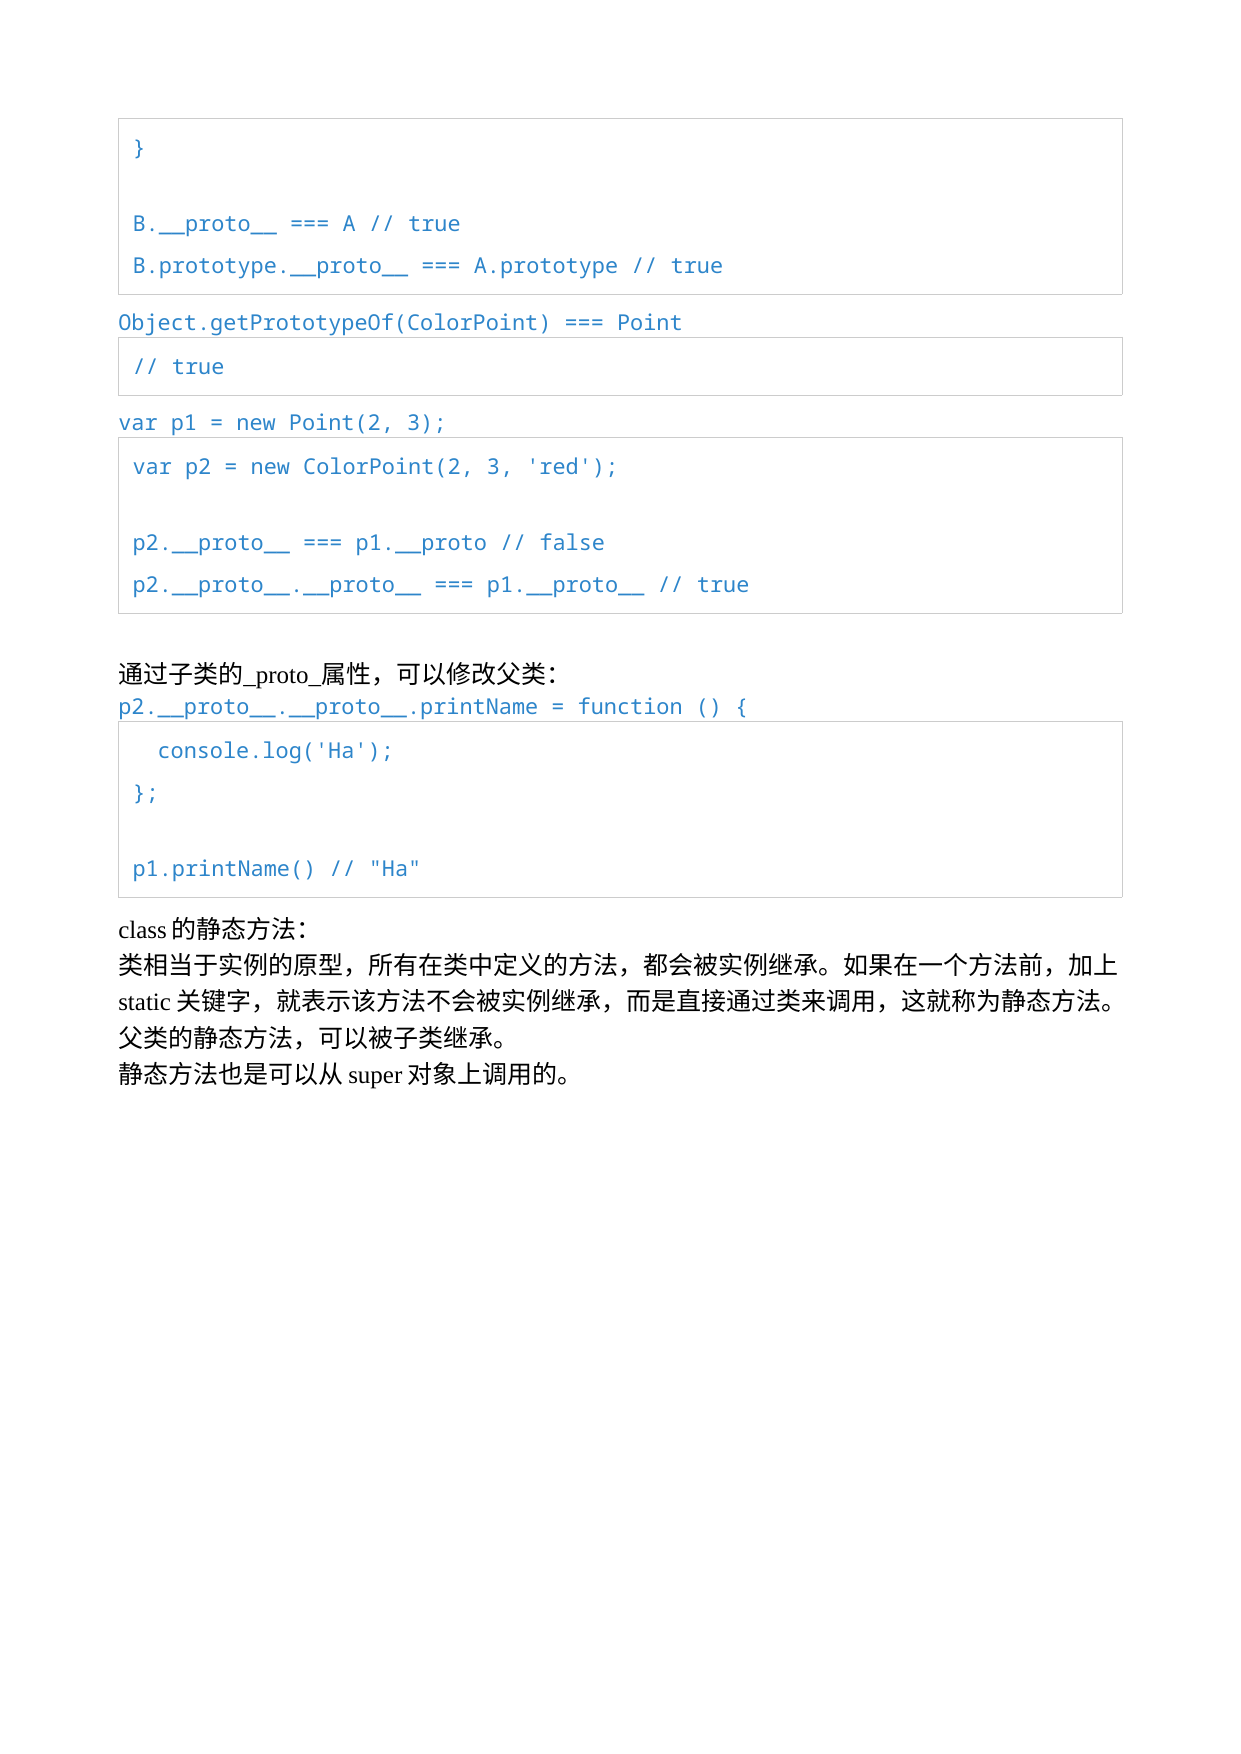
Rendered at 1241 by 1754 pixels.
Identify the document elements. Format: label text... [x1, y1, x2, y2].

text p1.printName() // "Ha" [119, 839, 1122, 897]
text var p2 = new ColorPoint(2, 3, 'red'); [119, 438, 1122, 481]
text console.log('Ha'); [119, 722, 1122, 763]
text } [119, 119, 1122, 162]
text 通过子类的_proto_属性，可以修改父类： [118, 654, 1122, 691]
text class的静态方法： [118, 909, 1122, 946]
text B.__proto__ === A // true [119, 194, 1122, 236]
text }; [119, 763, 1122, 807]
text B.prototype.__proto__ === A.prototype // true [119, 236, 1122, 294]
text p2.__proto__.__proto__.printName = function () { [118, 691, 1122, 721]
text 父类的静态方法，可以被子类继承。 [118, 1018, 1122, 1054]
text p2.__proto__.__proto__ === p1.__proto__ // true [119, 555, 1122, 613]
text Object.getPrototypeOf(ColorPoint) === Point [118, 307, 1122, 337]
text var p1 = new Point(2, 3); [118, 407, 1122, 437]
text // true [119, 338, 1122, 395]
text 静态方法也是可以从super对象上调用的。 [118, 1054, 1122, 1091]
text p2.__proto__ === p1.__proto // false [119, 513, 1122, 555]
text 类相当于实例的原型，所有在类中定义的方法，都会被实例继承。如果在一个方法前，加上static关键字，就表示该方法不会被实例继承，而是直接通过类来调用，这就称为静态方法。 [118, 946, 1122, 1018]
